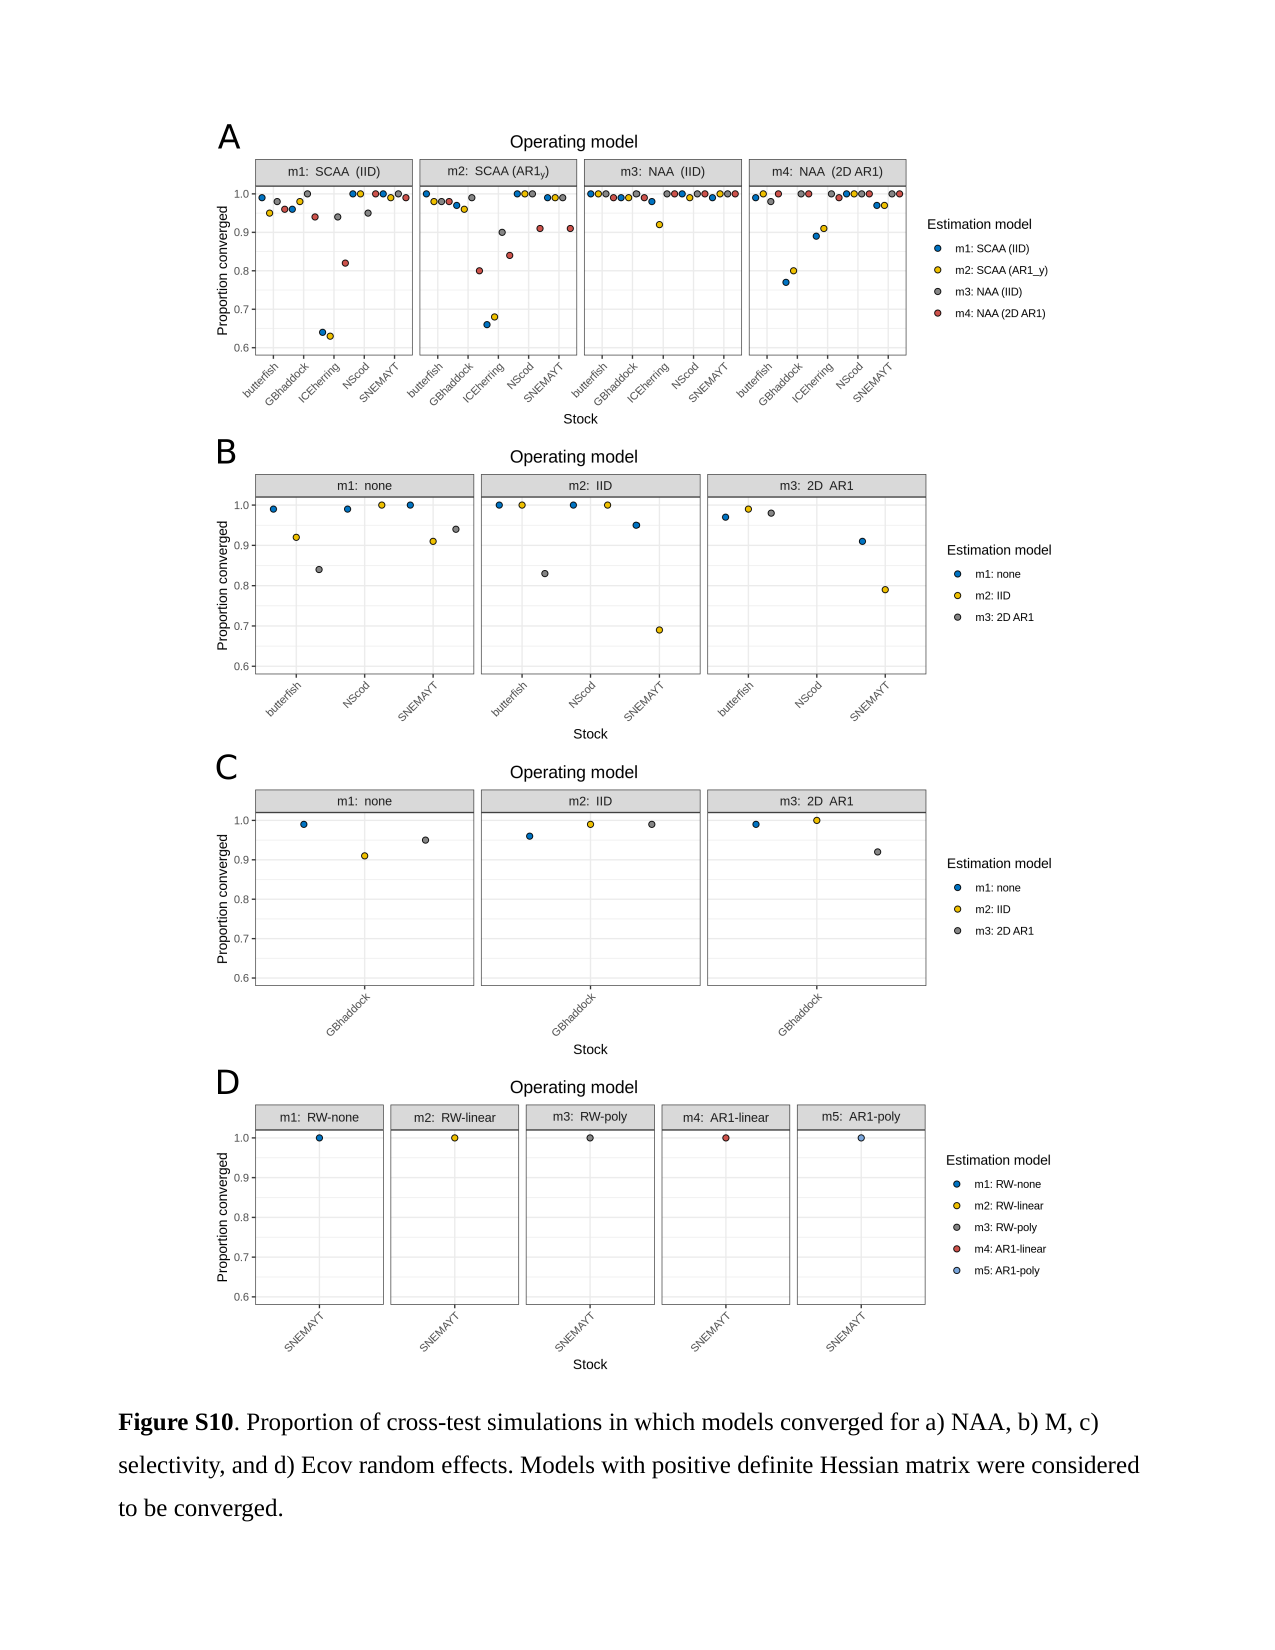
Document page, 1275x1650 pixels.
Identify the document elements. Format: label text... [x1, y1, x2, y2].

picture [210, 118, 1065, 1379]
text Figure S10. Proportion of cross-test simulations in which models converged for a) NAA, b) M, c) selectivity, and d) Ecov random effects. Models with positive definite Hessian matrix were considered to be converged. [118, 1407, 1157, 1522]
